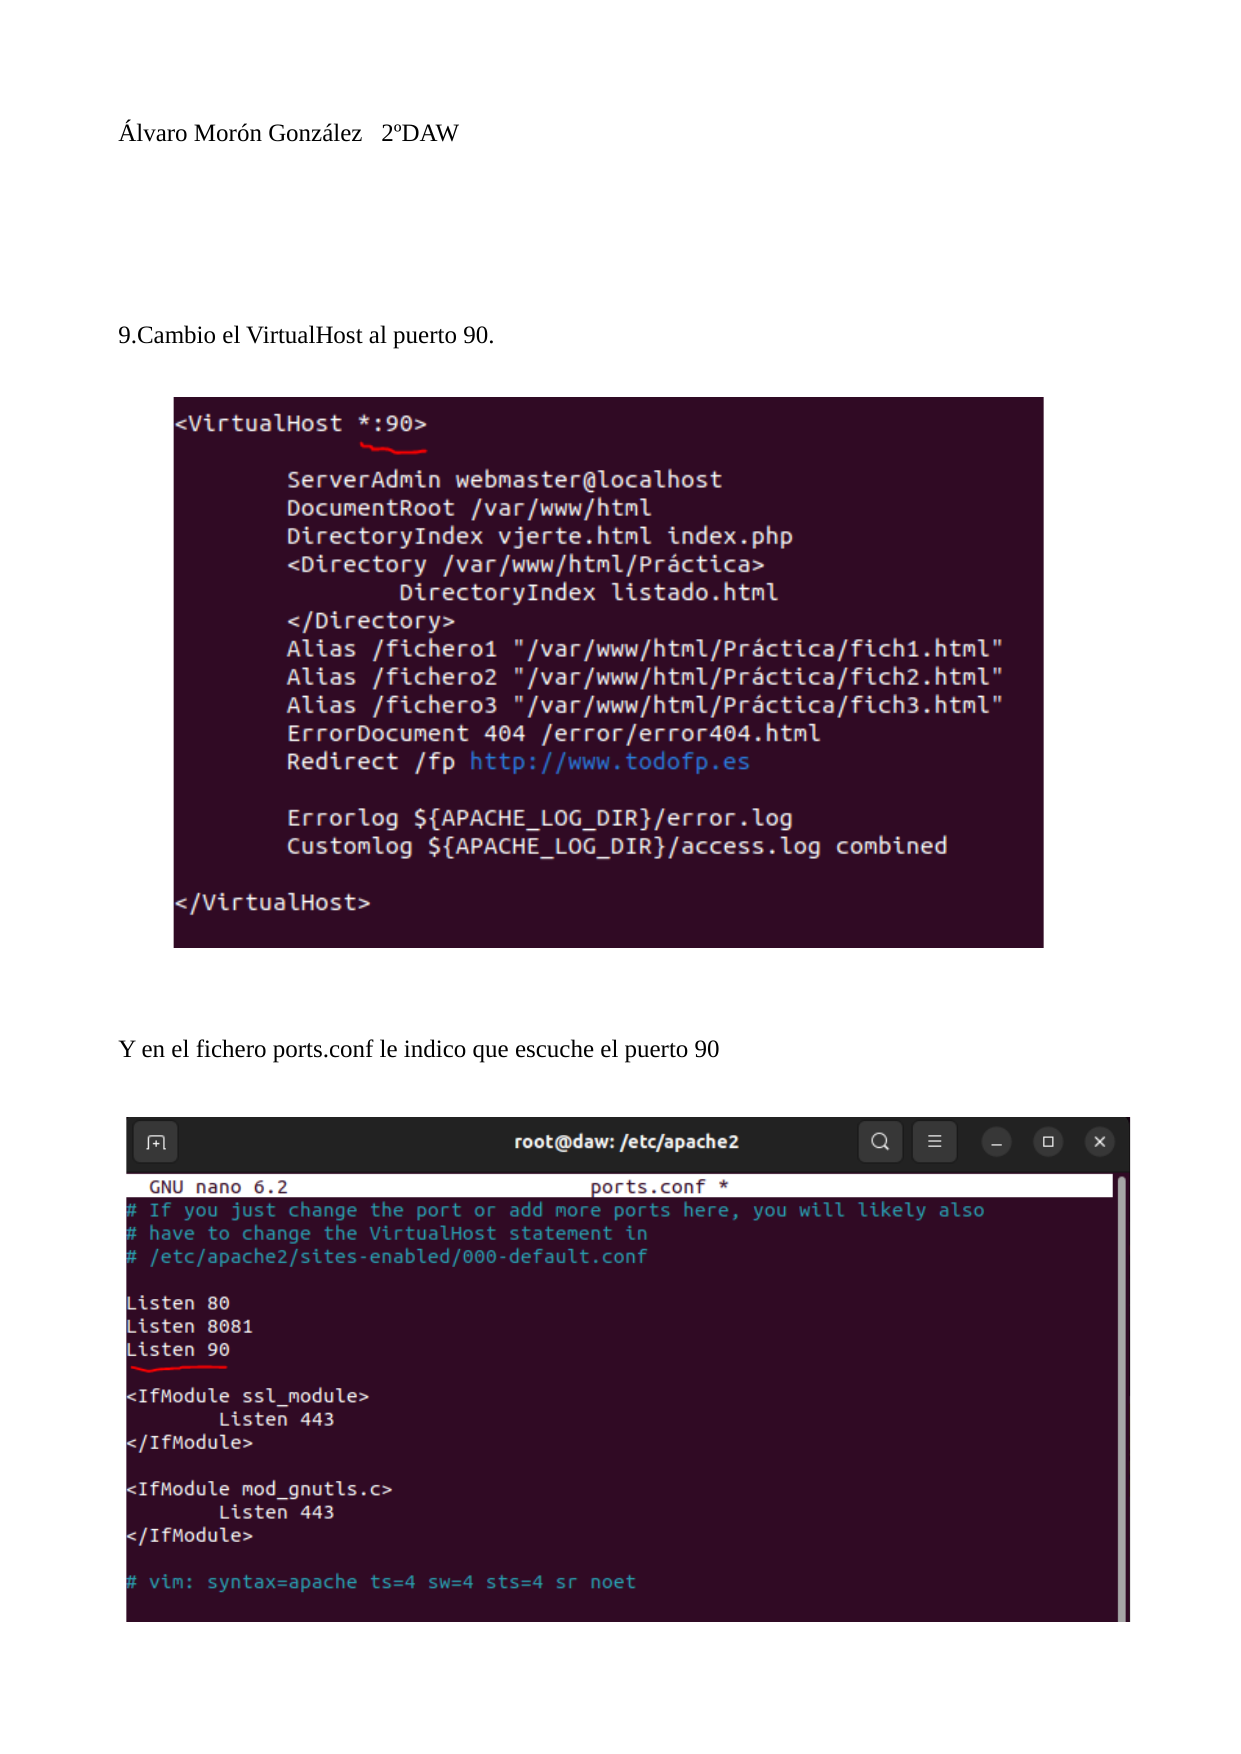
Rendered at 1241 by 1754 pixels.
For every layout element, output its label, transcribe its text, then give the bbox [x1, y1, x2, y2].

text 9.Cambio el VirtualHost al puerto 90. [118, 320, 1122, 349]
text Y en el fichero ports.conf le indico que escuche el puerto 90 [118, 1034, 1122, 1062]
picture [126, 1117, 1131, 1622]
picture [173, 397, 1044, 948]
